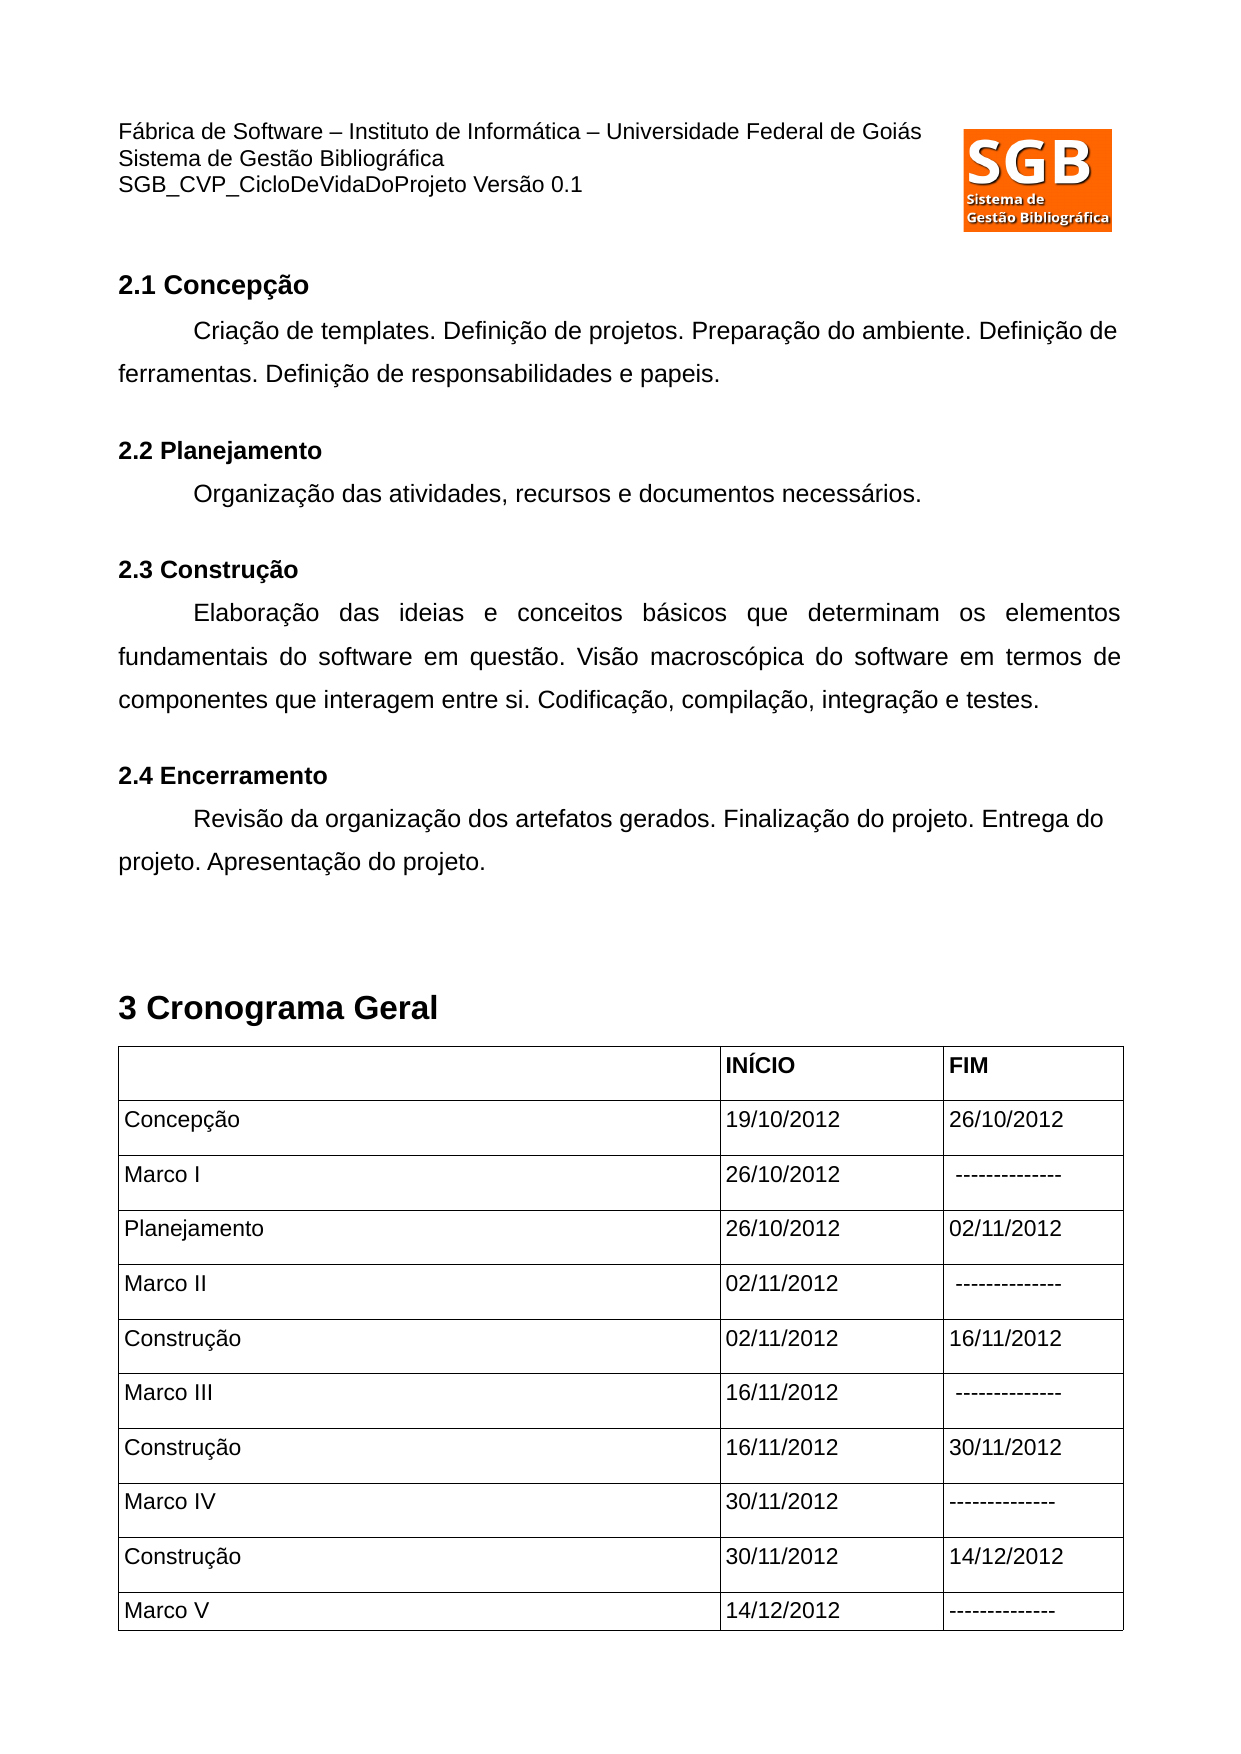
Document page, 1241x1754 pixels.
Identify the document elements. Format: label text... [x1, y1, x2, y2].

table_cell Construção [119, 1429, 720, 1482]
table_cell Marco I [119, 1156, 720, 1209]
table_cell 02/11/2012 [944, 1211, 1123, 1264]
subtitle 2.1 Concepção [118, 269, 1122, 300]
table_cell Construção [119, 1320, 720, 1373]
text Organização das atividades, recursos e documentos necessários. [118, 479, 1122, 507]
table_cell 30/11/2012 [721, 1484, 943, 1537]
table_cell 26/10/2012 [944, 1101, 1123, 1155]
table_cell 14/12/2012 [721, 1593, 943, 1629]
table_cell -------------- [944, 1484, 1123, 1537]
table_header INÍCIO [721, 1047, 943, 1100]
table_cell Marco II [119, 1265, 720, 1319]
table_cell 02/11/2012 [721, 1265, 943, 1319]
table_cell Marco IV [119, 1484, 720, 1537]
subtitle 2.4 Encerramento [118, 761, 1122, 790]
table_cell Marco V [119, 1593, 720, 1629]
table_cell Planejamento [119, 1211, 720, 1264]
table_cell -------------- [944, 1593, 1123, 1629]
subtitle 2.3 Construção [118, 555, 1122, 584]
table_cell 16/11/2012 [944, 1320, 1123, 1373]
text Revisão da organização dos artefatos gerados. Finalização do projeto. Entrega do projeto. Apresentação do projeto. [118, 804, 1122, 876]
table_cell -------------- [944, 1374, 1123, 1428]
table_header [119, 1047, 720, 1100]
table_cell -------------- [944, 1156, 1123, 1209]
text Criação de templates. Definição de projetos. Preparação do ambiente. Definição de ferramentas. Definição de responsabilidades e papeis. [118, 316, 1122, 388]
table_cell 14/12/2012 [944, 1538, 1123, 1592]
table_cell 30/11/2012 [721, 1538, 943, 1592]
table_cell 16/11/2012 [721, 1429, 943, 1482]
table_cell 02/11/2012 [721, 1320, 943, 1373]
subtitle 3 Cronograma Geral [118, 988, 1122, 1027]
subtitle 2.2 Planejamento [118, 436, 1122, 464]
table_header FIM [944, 1047, 1123, 1100]
table_cell 26/10/2012 [721, 1211, 943, 1264]
table_cell Concepção [119, 1101, 720, 1155]
table_cell Construção [119, 1538, 720, 1592]
table_cell -------------- [944, 1265, 1123, 1319]
table_cell 26/10/2012 [721, 1156, 943, 1209]
text Elaboração das ideias e conceitos básicos que determinam os elementos fundamentais do software em questão. Visão macroscópica do software em termos de componentes que interagem entre si. Codificação, compilação, integração e testes. [118, 598, 1122, 713]
table_cell 16/11/2012 [721, 1374, 943, 1428]
table_cell 30/11/2012 [944, 1429, 1123, 1482]
table_cell 19/10/2012 [721, 1101, 943, 1155]
table_cell Marco III [119, 1374, 720, 1428]
picture [963, 129, 1112, 232]
